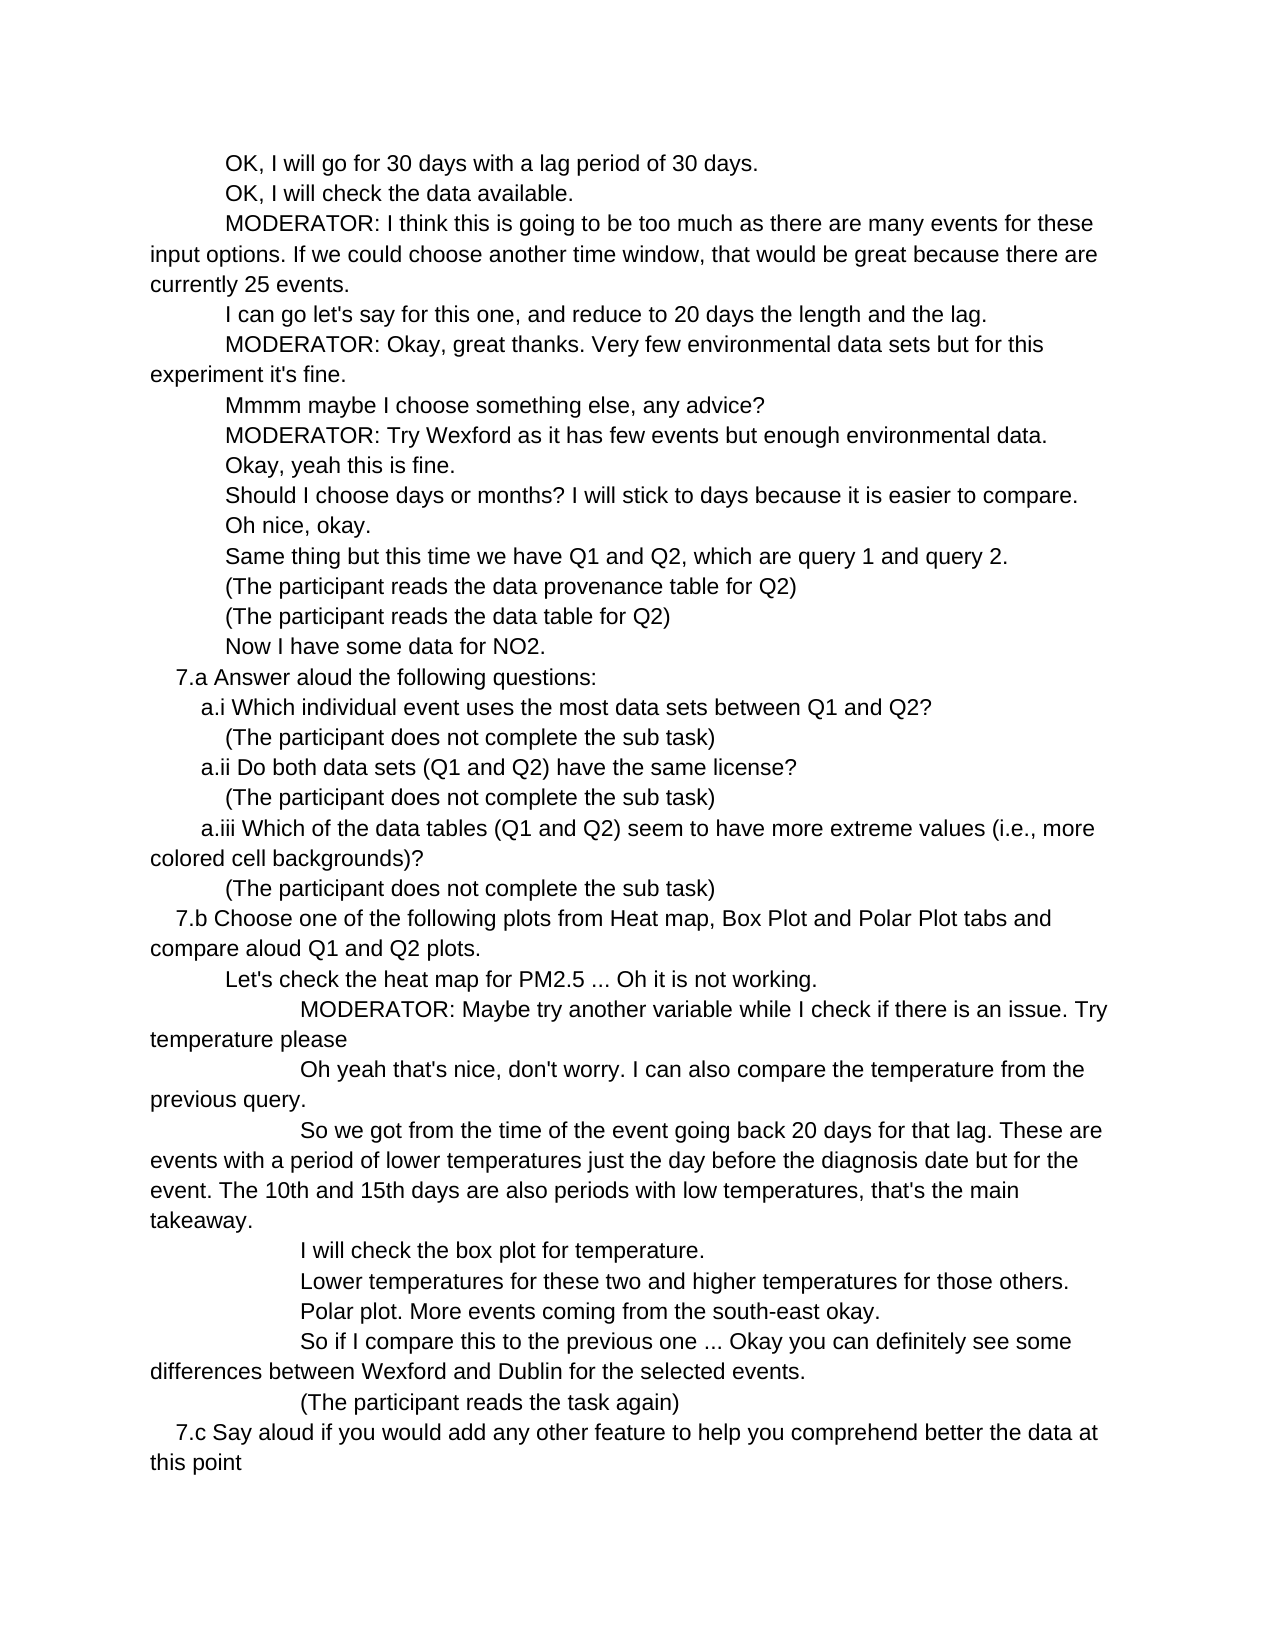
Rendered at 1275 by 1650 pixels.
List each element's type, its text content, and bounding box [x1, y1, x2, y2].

text Now I have some data for NO2. [150, 633, 1125, 660]
text Lower temperatures for these two and higher temperatures for those others. [150, 1268, 1125, 1294]
text (The participant does not complete the sub task) [150, 724, 1125, 750]
text Mmmm maybe I choose something else, any advice? [150, 392, 1125, 418]
text I can go let's say for this one, and reduce to 20 days the length and the lag. [150, 301, 1125, 327]
text Okay, yeah this is fine. [150, 452, 1125, 478]
text (The participant does not complete the sub task) [150, 784, 1125, 811]
text Polar plot. More events coming from the south-east okay. [150, 1298, 1125, 1324]
text 7.b Choose one of the following plots from Heat map, Box Plot and Polar Plot tabs and compare aloud Q1 and Q2 plots. [150, 905, 1125, 962]
text MODERATOR: Try Wexford as it has few events but enough environmental data. [150, 422, 1125, 448]
text MODERATOR: I think this is going to be too much as there are many events for these input options. If we could choose another time window, that would be great because there are currently 25 events. [150, 210, 1125, 297]
text (The participant does not complete the sub task) [150, 875, 1125, 901]
text a.i Which individual event uses the most data sets between Q1 and Q2? [150, 694, 1125, 720]
text OK, I will go for 30 days with a lag period of 30 days. [150, 150, 1125, 176]
text OK, I will check the data available. [150, 180, 1125, 207]
text (The participant reads the task again) [150, 1388, 1125, 1415]
text (The participant reads the data table for Q2) [150, 603, 1125, 629]
text So if I compare this to the previous one ... Okay you can definitely see some differences between Wexford and Dublin for the selected events. [150, 1328, 1125, 1385]
text MODERATOR: Maybe try another variable while I check if there is an issue. Try temperature please [150, 996, 1125, 1052]
text a.ii Do both data sets (Q1 and Q2) have the same license? [150, 754, 1125, 781]
text 7.a Answer aloud the following questions: [150, 663, 1125, 690]
text 7.c Say aloud if you would add any other feature to help you comprehend better the data at this point [150, 1419, 1125, 1475]
text Same thing but this time we have Q1 and Q2, which are query 1 and query 2. [150, 543, 1125, 569]
text Should I choose days or months? I will stick to days because it is easier to compare. [150, 482, 1125, 509]
text Oh nice, okay. [150, 512, 1125, 539]
text So we got from the time of the event going back 20 days for that lag. These are events with a period of lower temperatures just the day before the diagnosis date but for the event. The 10th and 15th days are also periods with low temperatures, that's the main takeaway. [150, 1117, 1125, 1234]
text Oh yeah that's nice, don't worry. I can also compare the temperature from the previous query. [150, 1056, 1125, 1113]
text (The participant reads the data provenance table for Q2) [150, 573, 1125, 599]
text Let's check the heat map for PM2.5 ... Oh it is not working. [150, 966, 1125, 992]
text I will check the box plot for temperature. [150, 1237, 1125, 1264]
text a.iii Which of the data tables (Q1 and Q2) seem to have more extreme values (i.e., more colored cell backgrounds)? [150, 814, 1125, 871]
text MODERATOR: Okay, great thanks. Very few environmental data sets but for this experiment it's fine. [150, 331, 1125, 388]
